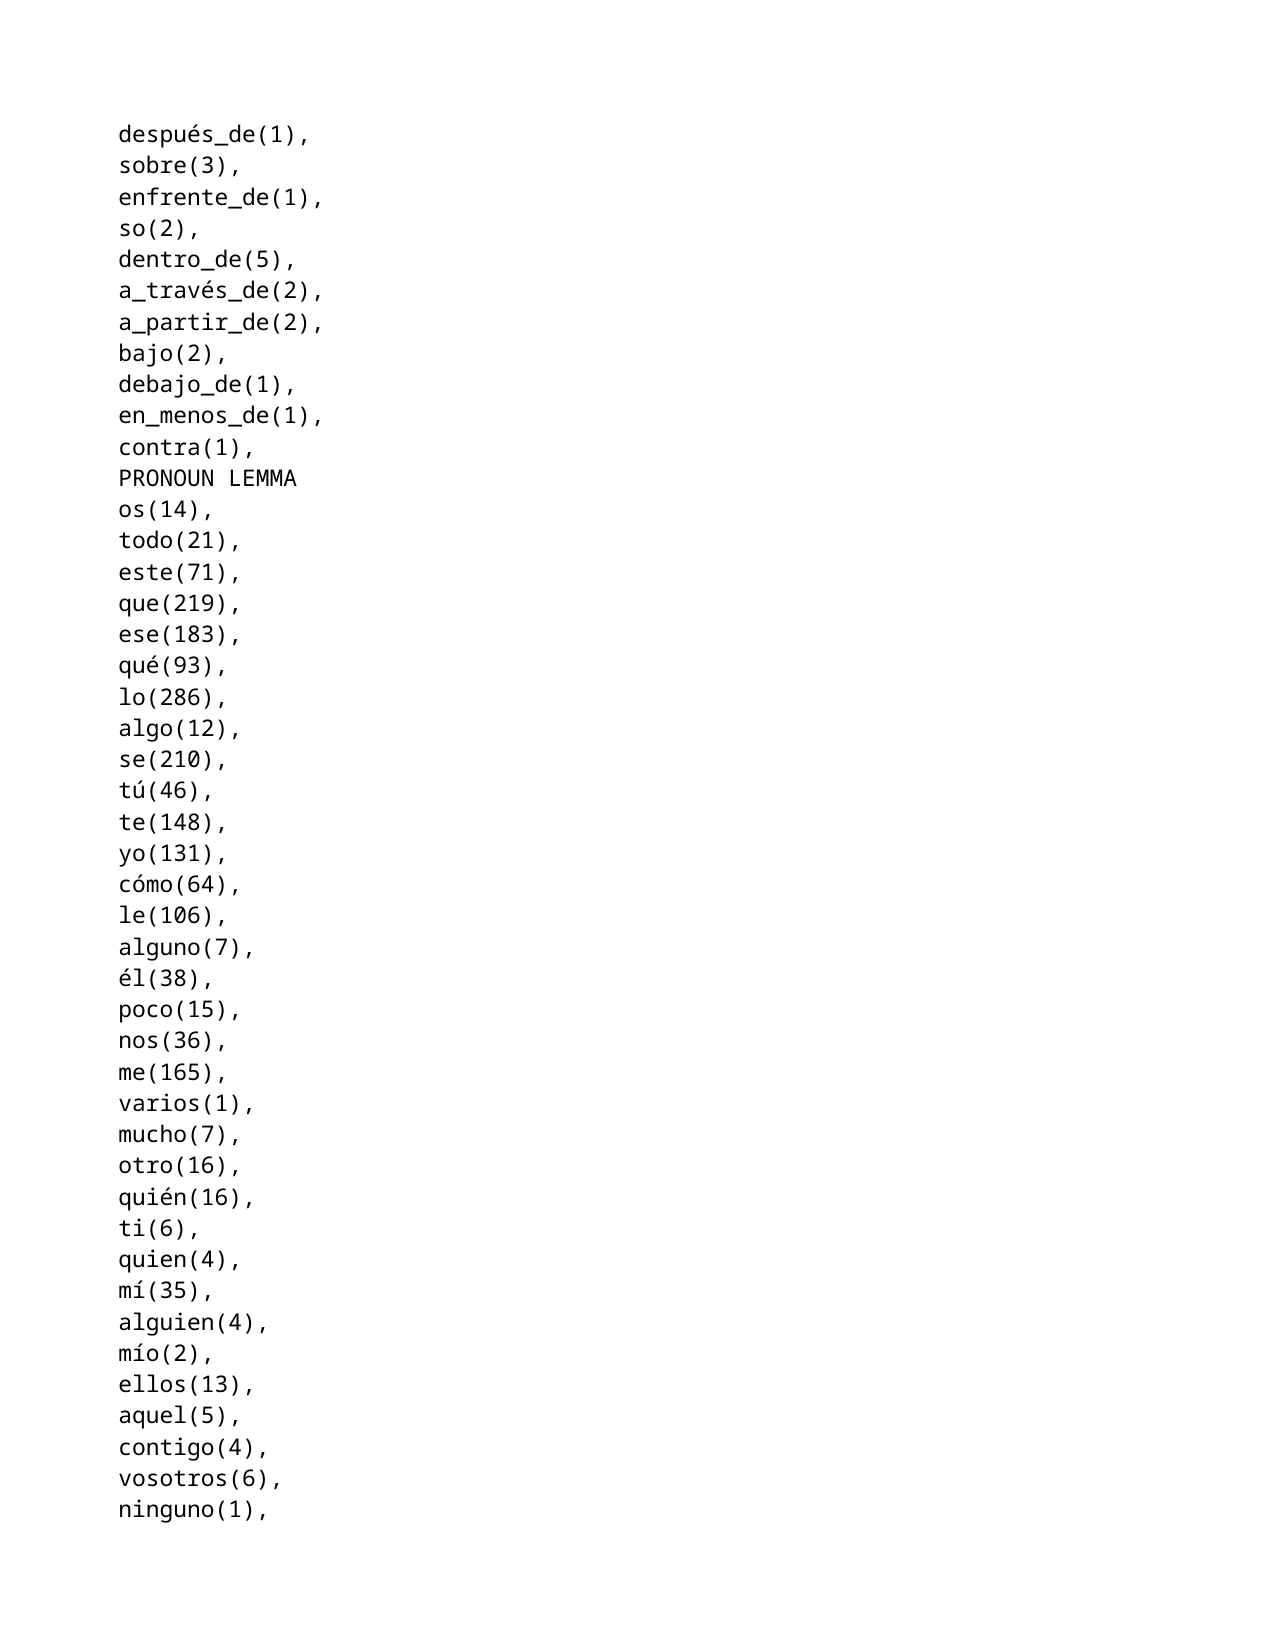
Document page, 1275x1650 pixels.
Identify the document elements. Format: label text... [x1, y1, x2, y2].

text alguien(4), [118, 1306, 1157, 1337]
text este(71), [118, 556, 1157, 587]
text otro(16), [118, 1149, 1157, 1181]
text enfrente_de(1), [118, 181, 1157, 212]
text le(106), [118, 899, 1157, 931]
text que(219), [118, 587, 1157, 618]
text vosotros(6), [118, 1462, 1157, 1493]
text yo(131), [118, 837, 1157, 868]
text nos(36), [118, 1024, 1157, 1056]
text aquel(5), [118, 1399, 1157, 1431]
text alguno(7), [118, 931, 1157, 962]
text PRONOUN LEMMA [118, 462, 1157, 493]
text os(14), [118, 493, 1157, 524]
text mucho(7), [118, 1118, 1157, 1149]
text después_de(1), [118, 118, 1157, 149]
text mí(35), [118, 1274, 1157, 1306]
text él(38), [118, 962, 1157, 993]
text quien(4), [118, 1243, 1157, 1274]
text quién(16), [118, 1181, 1157, 1212]
text mío(2), [118, 1337, 1157, 1368]
text debajo_de(1), [118, 368, 1157, 399]
text lo(286), [118, 681, 1157, 712]
text tú(46), [118, 774, 1157, 806]
text varios(1), [118, 1087, 1157, 1118]
text se(210), [118, 743, 1157, 774]
text en_menos_de(1), [118, 399, 1157, 431]
text ninguno(1), [118, 1493, 1157, 1524]
text ellos(13), [118, 1368, 1157, 1399]
text bajo(2), [118, 337, 1157, 368]
text contigo(4), [118, 1431, 1157, 1462]
text a_partir_de(2), [118, 306, 1157, 337]
text todo(21), [118, 524, 1157, 556]
text poco(15), [118, 993, 1157, 1024]
text qué(93), [118, 649, 1157, 681]
text dentro_de(5), [118, 243, 1157, 274]
text so(2), [118, 212, 1157, 243]
text cómo(64), [118, 868, 1157, 899]
text me(165), [118, 1056, 1157, 1087]
text ese(183), [118, 618, 1157, 649]
text a_través_de(2), [118, 274, 1157, 306]
text ti(6), [118, 1212, 1157, 1243]
text contra(1), [118, 431, 1157, 462]
text sobre(3), [118, 149, 1157, 181]
text te(148), [118, 806, 1157, 837]
text algo(12), [118, 712, 1157, 743]
